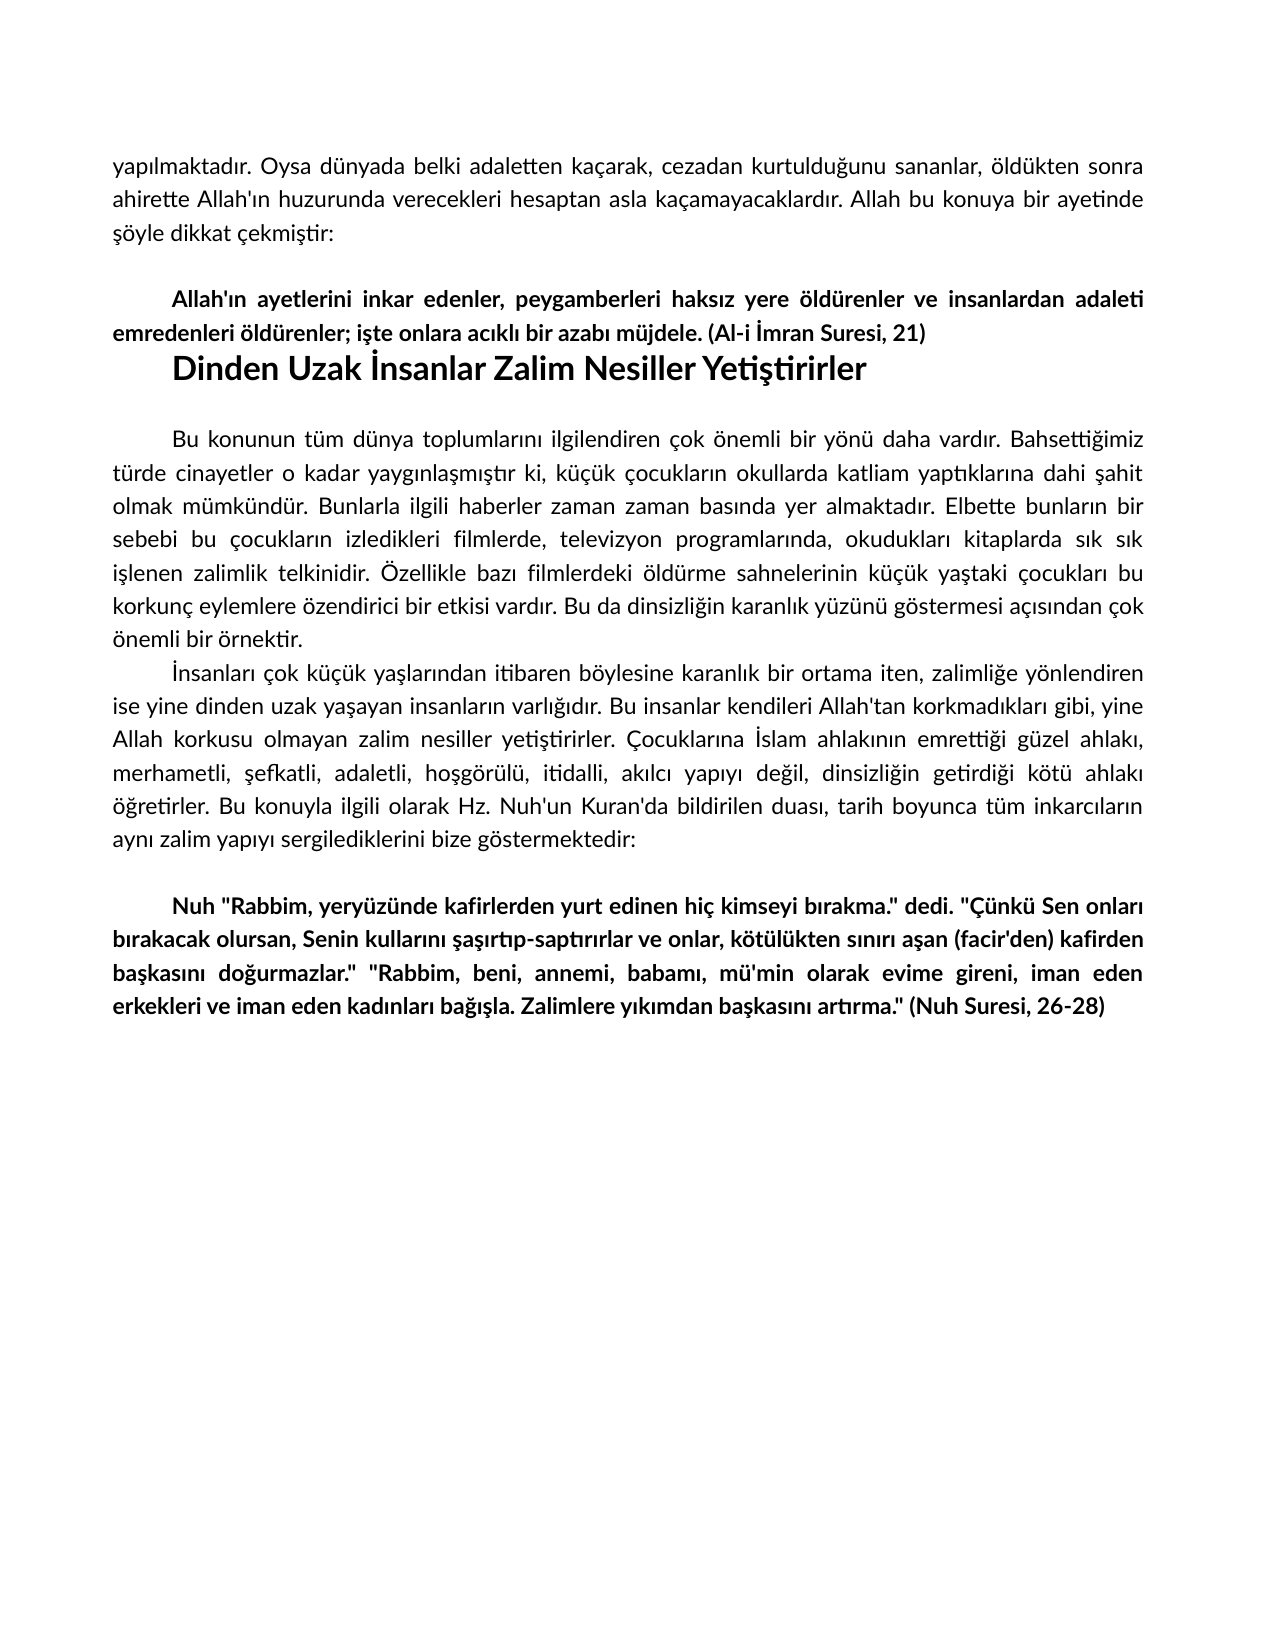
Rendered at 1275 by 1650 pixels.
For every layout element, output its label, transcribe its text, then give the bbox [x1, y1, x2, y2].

text Allah'ın ayetlerini inkar edenler, peygamberleri haksız yere öldürenler ve insanlardan adaleti emredenleri öldürenler; işte onlara acıklı bir azabı müjdele. (Al-i İmran Suresi, 21) [112, 281, 1145, 348]
text İnsanları çok küçük yaşlarından itibaren böylesine karanlık bir ortama iten, zalimliğe yönlendiren ise yine dinden uzak yaşayan insanların varlığıdır. Bu insanlar kendileri Allah'tan korkmadıkları gibi, yine Allah korkusu olmayan zalim nesiller yetiştirirler. Çocuklarına İslam ahlakının emrettiği güzel ahlakı, merhametli, şefkatli, adaletli, hoşgörülü, itidalli, akılcı yapıyı değil, dinsizliğin getirdiği kötü ahlakı öğretirler. Bu konuyla ilgili olarak Hz. Nuh'un Kuran'da bildirilen duası, tarih boyunca tüm inkarcıların aynı zalim yapıyı sergilediklerini bize göstermektedir: [112, 654, 1145, 854]
text Dinden Uzak İnsanlar Zalim Nesiller Yetiştirirler [112, 348, 1145, 388]
text yapılmaktadır. Oysa dünyada belki adaletten kaçarak, cezadan kurtulduğunu sananlar, öldükten sonra ahirette Allah'ın huzurunda verecekleri hesaptan asla kaçamayacaklardır. Allah bu konuya bir ayetinde şöyle dikkat çekmiştir: [112, 148, 1145, 248]
text Nuh "Rabbim, yeryüzünde kafirlerden yurt edinen hiç kimseyi bırakma." dedi. "Çünkü Sen onları bırakacak olursan, Senin kullarını şaşırtıp-saptırırlar ve onlar, kötülükten sınırı aşan (facir'den) kafirden başkasını doğurmazlar." "Rabbim, beni, annemi, babamı, mü'min olarak evime gireni, iman eden erkekleri ve iman eden kadınları bağışla. Zalimlere yıkımdan başkasını artırma." (Nuh Suresi, 26-28) [112, 888, 1145, 1021]
text Bu konunun tüm dünya toplumlarını ilgilendiren çok önemli bir yönü daha vardır. Bahsettiğimiz türde cinayetler o kadar yaygınlaşmıştır ki, küçük çocukların okullarda katliam yaptıklarına dahi şahit olmak mümkündür. Bunlarla ilgili haberler zaman zaman basında yer almaktadır. Elbette bunların bir sebebi bu çocukların izledikleri filmlerde, televizyon programlarında, okudukları kitaplarda sık sık işlenen zalimlik telkinidir. Özellikle bazı filmlerdeki öldürme sahnelerinin küçük yaştaki çocukları bu korkunç eylemlere özendirici bir etkisi vardır. Bu da dinsizliğin karanlık yüzünü göstermesi açısından çok önemli bir örnektir. [112, 421, 1145, 654]
